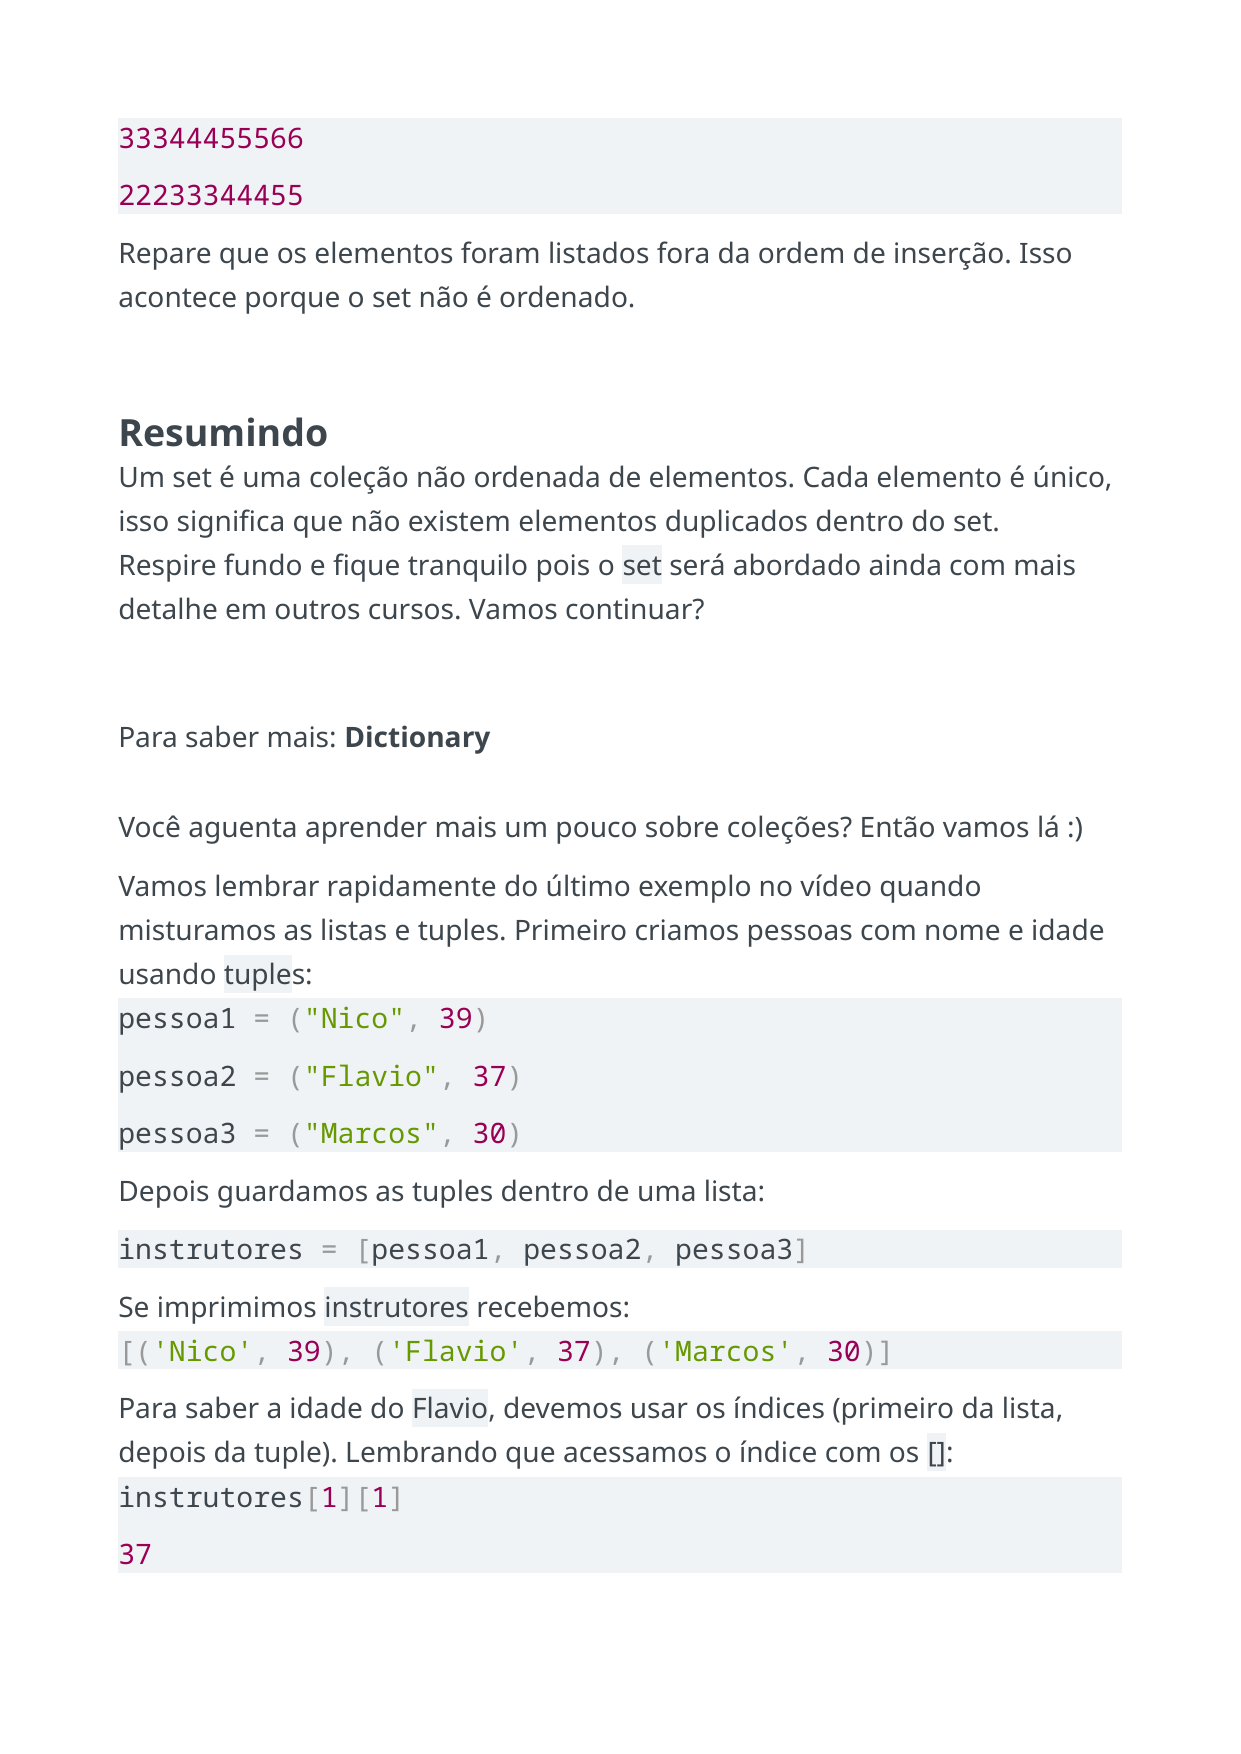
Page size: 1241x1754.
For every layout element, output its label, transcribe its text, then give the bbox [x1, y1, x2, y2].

text pessoa3 = ("Marcos", 30) [118, 1113, 1122, 1152]
text Respire fundo e fique tranquilo pois o set será abordado ainda com mais detalhe em outros cursos. Vamos continuar? [118, 545, 1122, 628]
text [('Nico', 39), ('Flavio', 37), ('Marcos', 30)] [118, 1331, 1122, 1369]
text 37 [118, 1534, 1122, 1573]
subtitle Para saber mais: Dictionary [118, 717, 1122, 755]
text Vamos lembrar rapidamente do último exemplo no vídeo quando misturamos as listas e tuples. Primeiro criamos pessoas com nome e idade usando tuples: [118, 866, 1122, 993]
text 33344455566 [118, 118, 1122, 156]
text Para saber a idade do Flavio, devemos usar os índices (primeiro da lista, depois da tuple). Lembrando que acessamos o índice com os []: [118, 1389, 1122, 1471]
text Repare que os elementos foram listados fora da ordem de inserção. Isso acontece porque o set não é ordenado. [118, 233, 1122, 316]
text Se imprimimos instrutores recebemos: [118, 1287, 1122, 1326]
text instrutores = [pessoa1, pessoa2, pessoa3] [118, 1230, 1122, 1268]
text Depois guardamos as tuples dentro de uma lista: [118, 1171, 1122, 1209]
text Um set é uma coleção não ordenada de elementos. Cada elemento é único, isso significa que não existem elementos duplicados dentro do set. [118, 457, 1122, 539]
subtitle Resumindo [118, 406, 1122, 457]
text pessoa1 = ("Nico", 39) [118, 998, 1122, 1037]
text Você aguenta aprender mais um pouco sobre coleções? Então vamos lá :) [118, 768, 1122, 846]
text instrutores[1][1] [118, 1477, 1122, 1515]
text pessoa2 = ("Flavio", 37) [118, 1056, 1122, 1094]
text 22233344455 [118, 176, 1122, 214]
